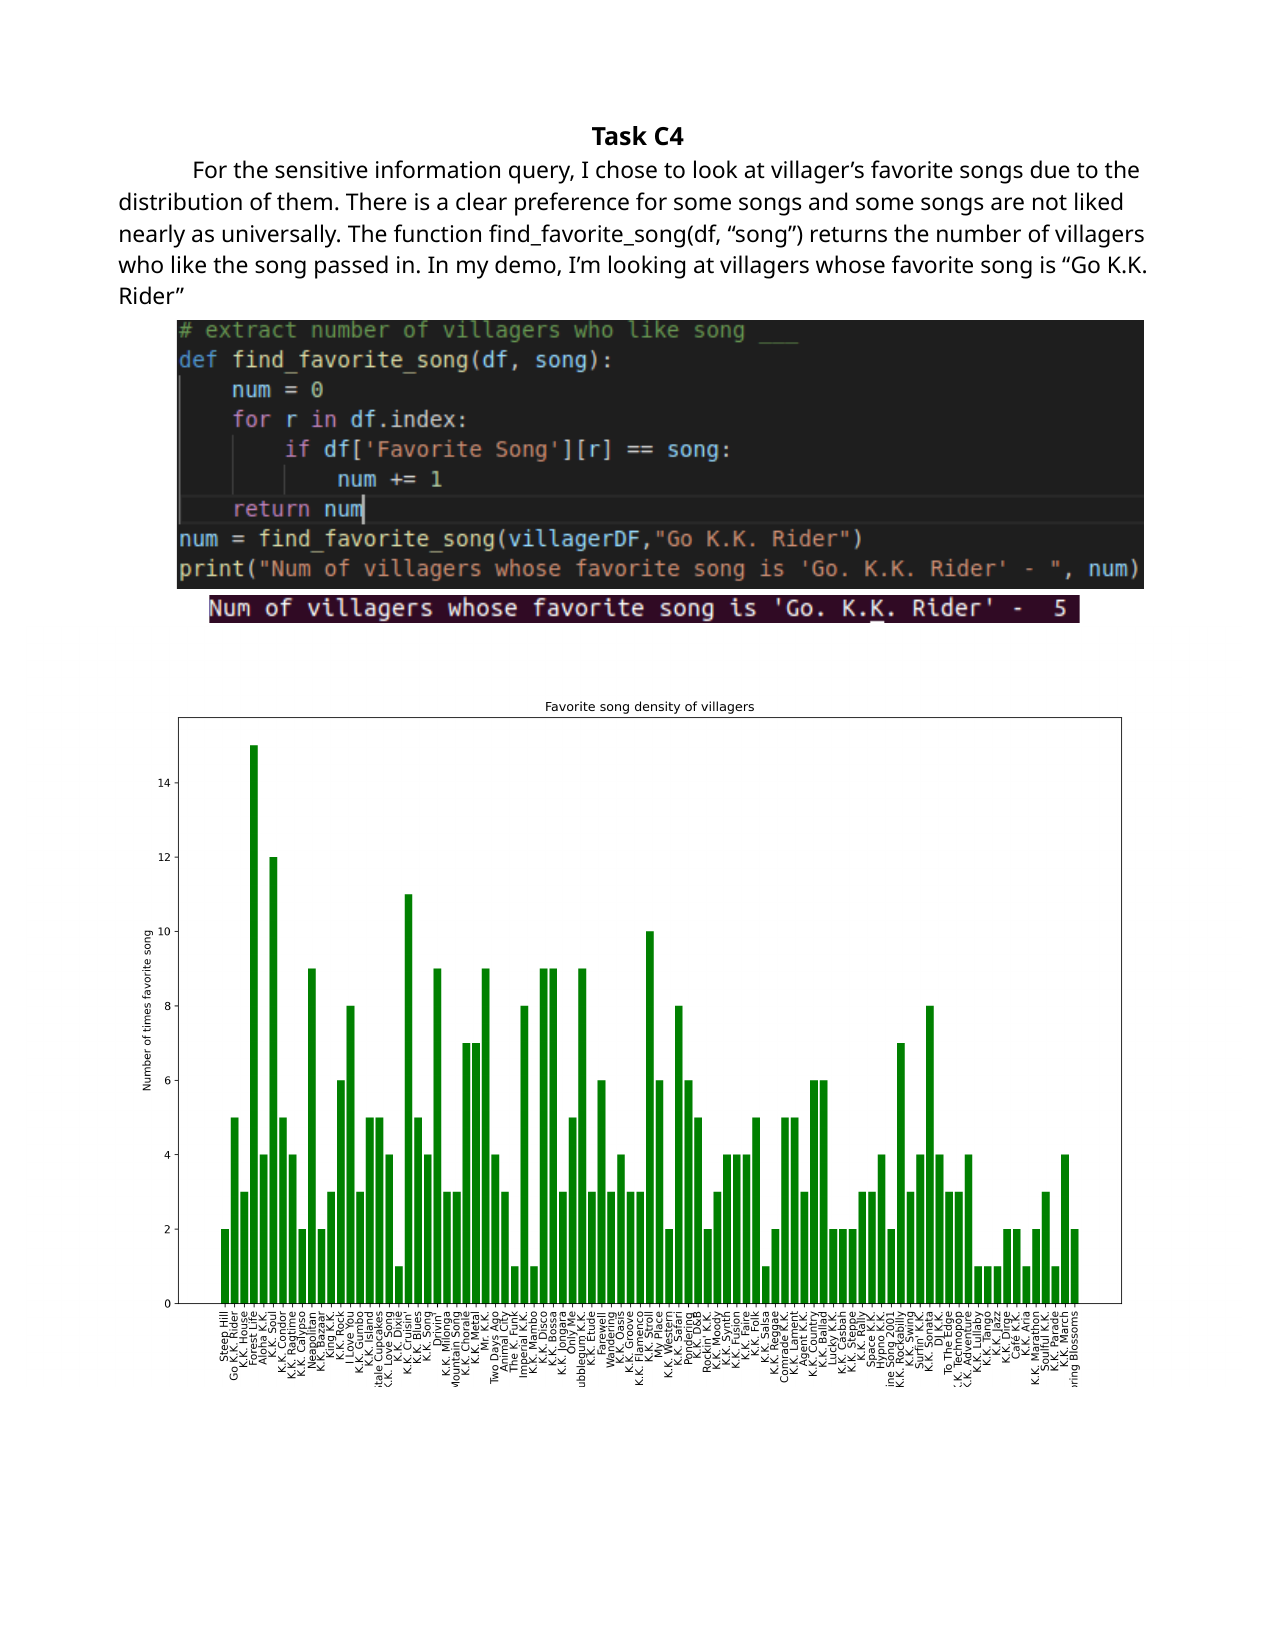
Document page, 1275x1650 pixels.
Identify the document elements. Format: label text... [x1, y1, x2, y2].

text For the sensitive information query, I chose to look at villager’s favorite songs due to the distribution of them. There is a clear preference for some songs and some songs are not liked nearly as universally. The function find_favorite_song(df, “song”) returns the number of villagers who like the song passed in. In my demo, I’m looking at villagers whose favorite song is “Go K.K. Rider” [118, 152, 1157, 311]
picture [209, 595, 1080, 623]
text Task C4 [118, 118, 1157, 152]
picture [176, 320, 1144, 589]
picture [26, 626, 1243, 1387]
